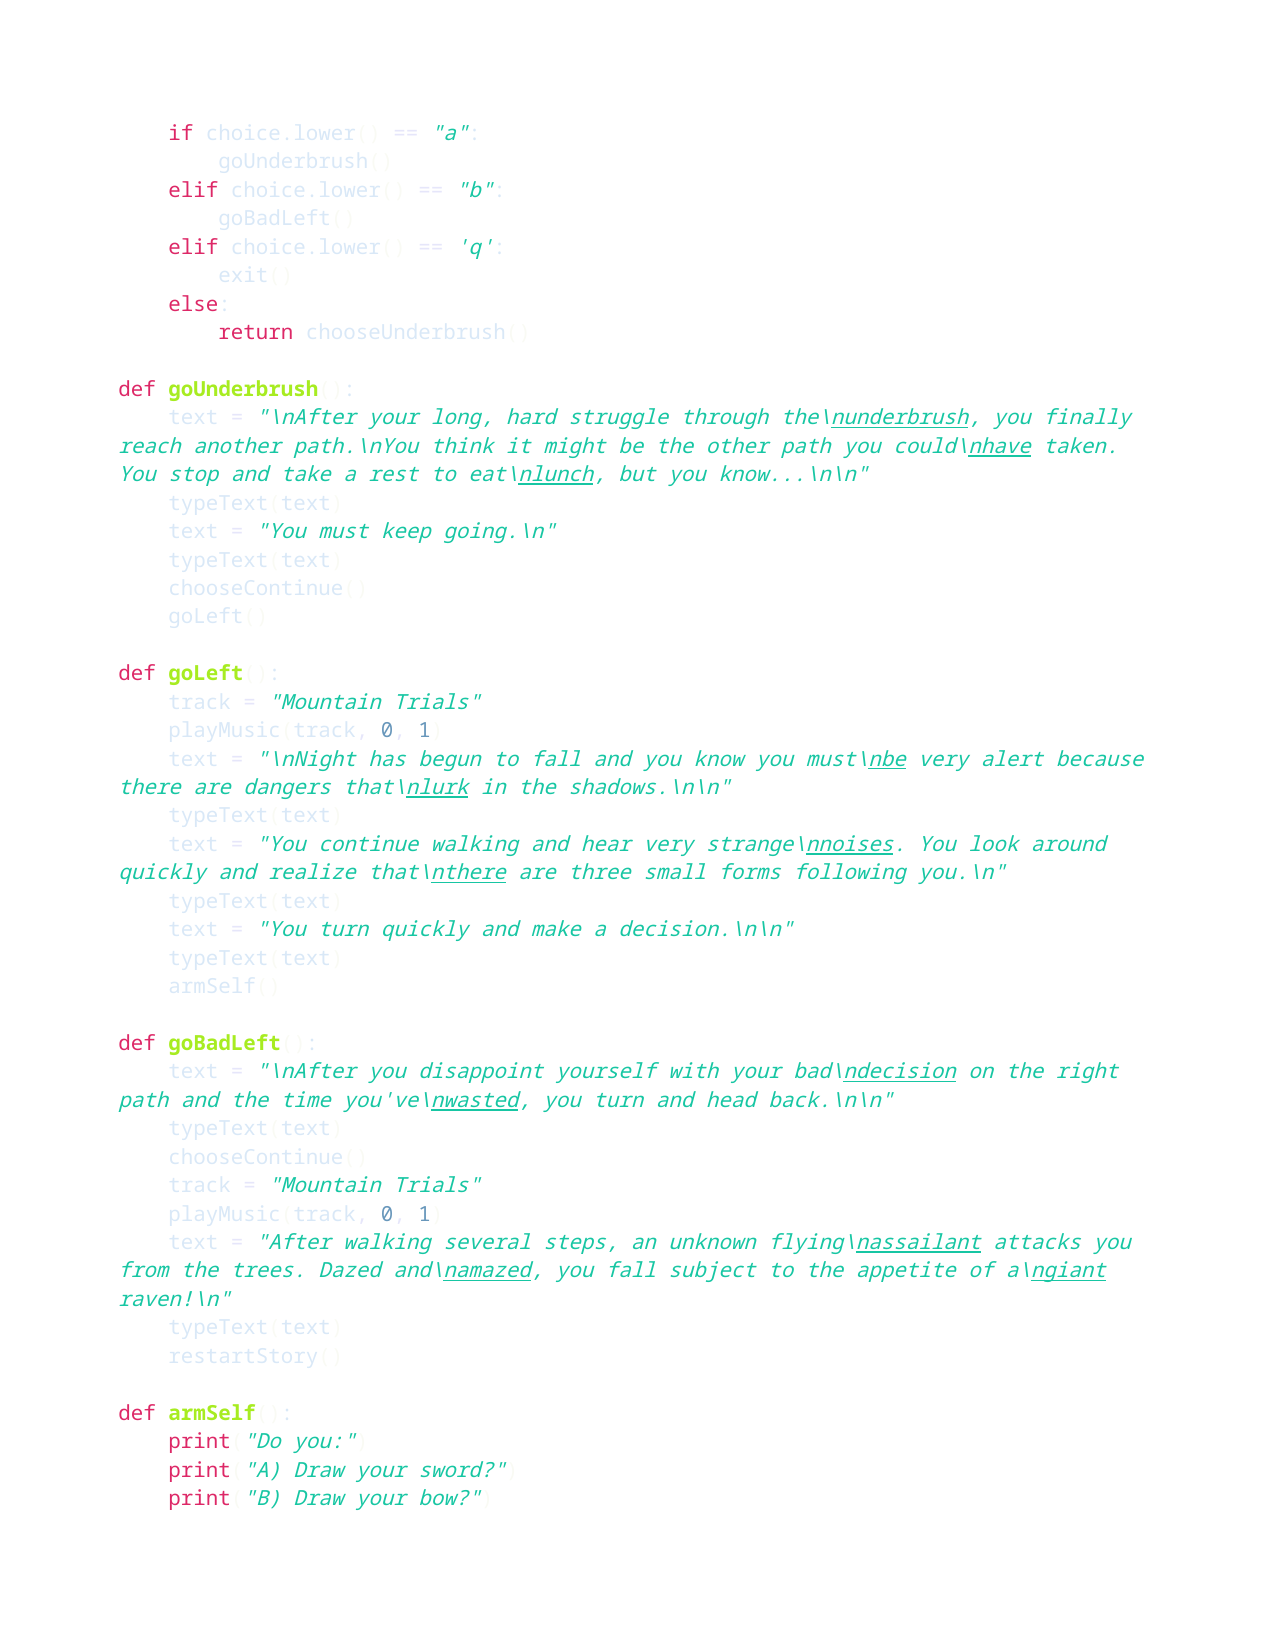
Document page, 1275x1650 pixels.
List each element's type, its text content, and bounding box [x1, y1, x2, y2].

text goLeft() [118, 602, 1157, 630]
text goUnderbrush() [118, 147, 1157, 175]
text def goLeft(): [118, 658, 1157, 687]
text text = "You continue walking and hear very strange\nnoises. You look around quickly and realize that\nthere are three small forms following you.\n" [118, 829, 1157, 886]
text else: [118, 289, 1157, 317]
text text = "You turn quickly and make a decision.\n\n" [118, 914, 1157, 943]
text def goBadLeft(): [118, 1028, 1157, 1057]
text text = "\nNight has begun to fall and you know you must\nbe very alert because there are dangers that\nlurk in the shadows.\n\n" [118, 744, 1157, 801]
text typeText(text) [118, 545, 1157, 573]
text text = "\nAfter you disappoint yourself with your bad\ndecision on the right path and the time you've\nwasted, you turn and head back.\n\n" [118, 1057, 1157, 1113]
text armSelf() [118, 971, 1157, 1000]
text chooseContinue() [118, 573, 1157, 602]
text typeText(text) [118, 801, 1157, 829]
text elif choice.lower() == "b": [118, 175, 1157, 203]
text typeText(text) [118, 886, 1157, 914]
text track = "Mountain Trials" [118, 687, 1157, 715]
text typeText(text) [118, 1312, 1157, 1341]
text text = "\nAfter your long, hard struggle through the\nunderbrush, you finally reach another path.\nYou think it might be the other path you could\nhave taken. You stop and take a rest to eat\nlunch, but you know...\n\n" [118, 402, 1157, 488]
text typeText(text) [118, 1113, 1157, 1142]
text exit() [118, 260, 1157, 289]
text track = "Mountain Trials" [118, 1170, 1157, 1199]
text def goUnderbrush(): [118, 374, 1157, 402]
text def armSelf(): [118, 1398, 1157, 1426]
text chooseContinue() [118, 1142, 1157, 1170]
text elif choice.lower() == 'q': [118, 232, 1157, 260]
text restartStory() [118, 1341, 1157, 1369]
text print("B) Draw your bow?") [118, 1483, 1157, 1512]
text typeText(text) [118, 488, 1157, 516]
text print("A) Draw your sword?") [118, 1455, 1157, 1483]
text playMusic(track, 0, 1) [118, 715, 1157, 744]
text playMusic(track, 0, 1) [118, 1199, 1157, 1227]
text text = "You must keep going.\n" [118, 516, 1157, 545]
text text = "After walking several steps, an unknown flying\nassailant attacks you from the trees. Dazed and\namazed, you fall subject to the appetite of a\ngiant raven!\n" [118, 1227, 1157, 1312]
text if choice.lower() == "a": [118, 118, 1157, 147]
text return chooseUnderbrush() [118, 317, 1157, 346]
text print("Do you:") [118, 1426, 1157, 1455]
text goBadLeft() [118, 203, 1157, 232]
text typeText(text) [118, 943, 1157, 971]
